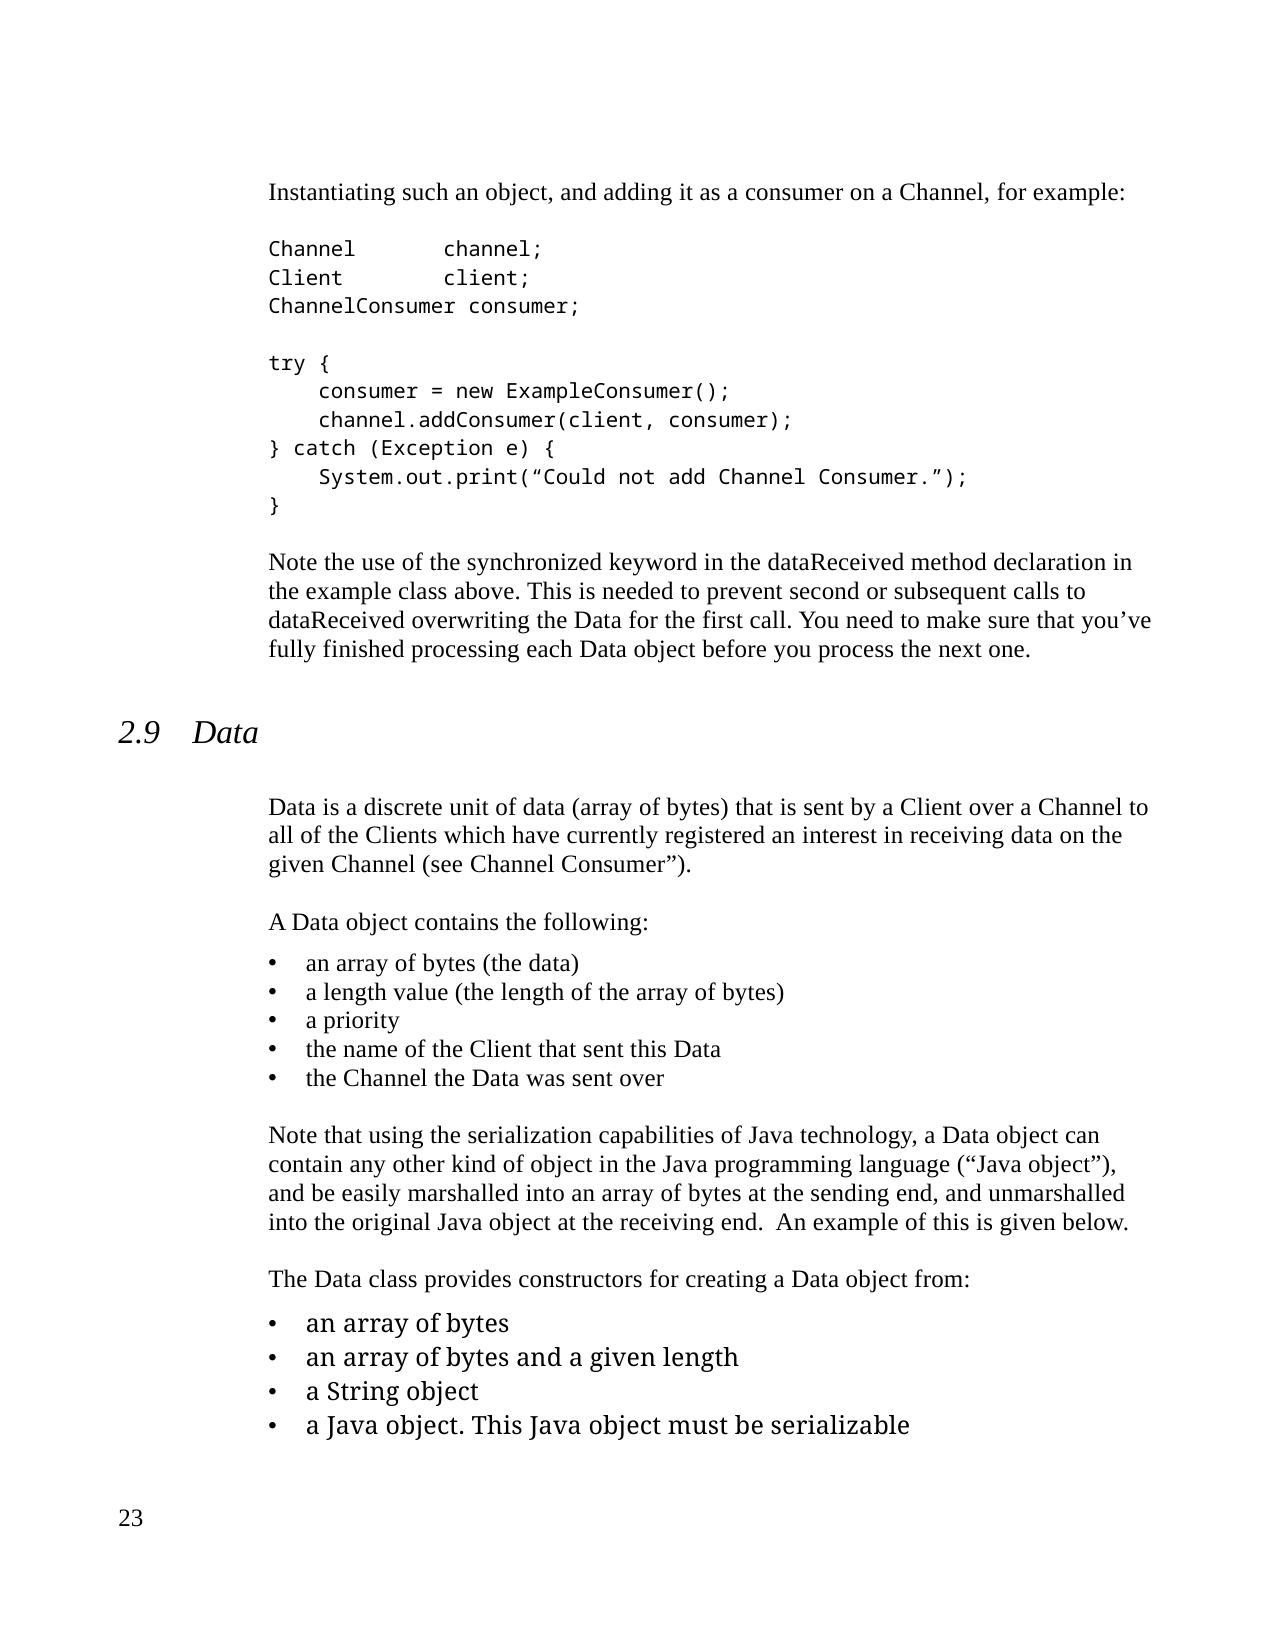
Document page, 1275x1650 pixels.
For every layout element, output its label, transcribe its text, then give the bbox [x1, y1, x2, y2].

list the name of the Client that sent this Data [268, 1034, 1157, 1063]
subtitle 2.9 Data [118, 712, 1157, 750]
text The Data class provides constructors for creating a Data object from: [268, 1264, 1157, 1293]
text consumer = new ExampleConsumer(); [268, 377, 1157, 405]
text Note that using the serialization capabilities of Java technology, a Data object can contain any other kind of object in the Java programming language (“Java object”), and be easily marshalled into an array of bytes at the sending end, and unmarshalled into the original Java object at the receiving end. An example of this is given below. [268, 1120, 1157, 1235]
list an array of bytes (the data) [268, 948, 1157, 977]
list the Channel the Data was sent over [268, 1063, 1157, 1092]
text System.out.print(“Could not add Channel Consumer.”); [268, 462, 1157, 490]
text A Data object contains the following: [268, 907, 1157, 935]
list a priority [268, 1005, 1157, 1034]
text Instantiating such an object, and adding it as a consumer on a Channel, for example: [268, 177, 1157, 206]
list an array of bytes [268, 1305, 1157, 1339]
list a Java object. This Java object must be serializable [268, 1408, 1157, 1442]
list an array of bytes and a given length [268, 1339, 1157, 1373]
list a String object [268, 1373, 1157, 1408]
text Channel channel; [268, 234, 1157, 263]
text } [268, 490, 1157, 519]
text } catch (Exception e) { [268, 433, 1157, 462]
text Data is a discrete unit of data (array of bytes) that is sent by a Client over a Channel to all of the Clients which have currently registered an interest in receiving data on the given Channel (see Channel Consumer”). [268, 792, 1157, 878]
text Client client; [268, 263, 1157, 291]
text try { [268, 348, 1157, 377]
text Note the use of the synchronized keyword in the dataReceived method declaration in the example class above. This is needed to prevent second or subsequent calls to dataReceived overwriting the Data for the first call. You need to make sure that you’ve fully finished processing each Data object before you process the next one. [268, 547, 1157, 662]
text ChannelConsumer consumer; [268, 291, 1157, 320]
text channel.addConsumer(client, consumer); [268, 405, 1157, 433]
list a length value (the length of the array of bytes) [268, 977, 1157, 1005]
